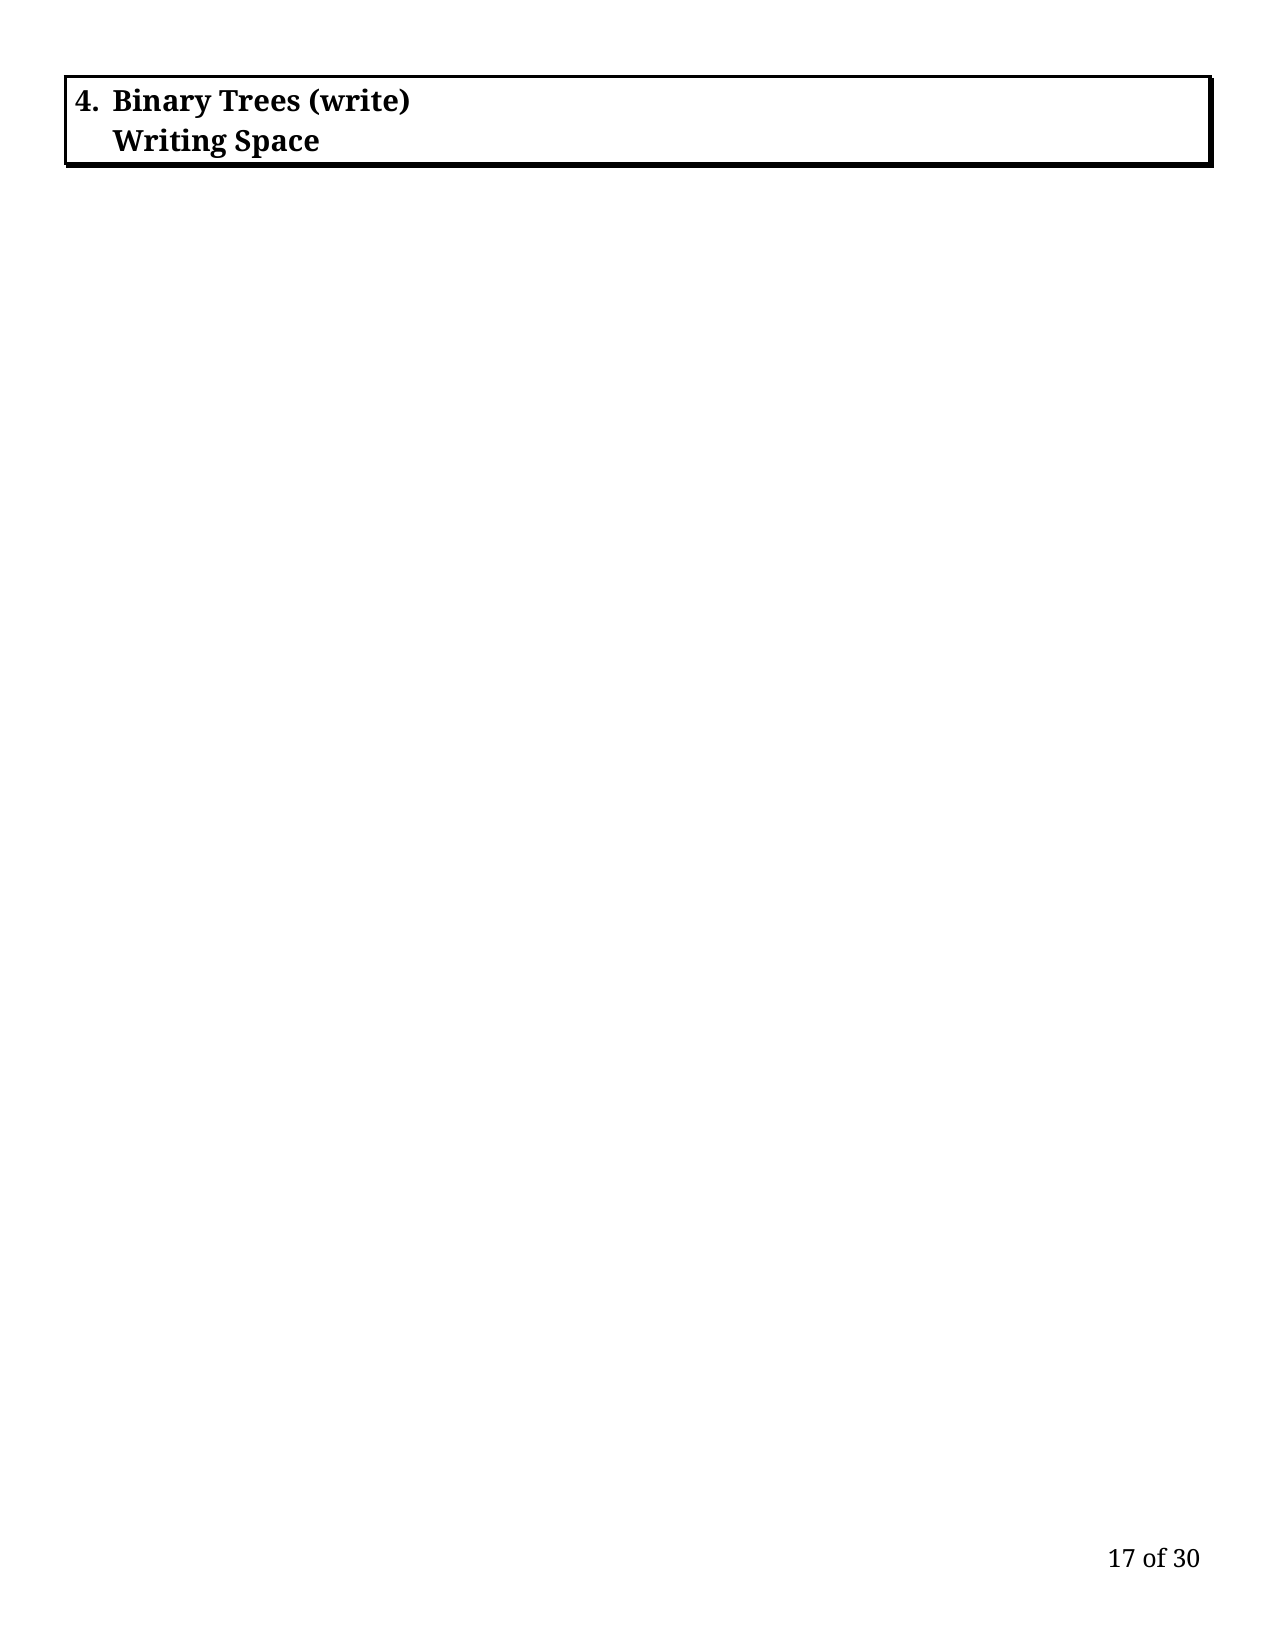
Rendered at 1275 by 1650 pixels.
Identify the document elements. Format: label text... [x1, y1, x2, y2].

subtitle Writing Space [67, 115, 1208, 162]
subtitle 4. Binary Trees (write) [67, 78, 1208, 115]
